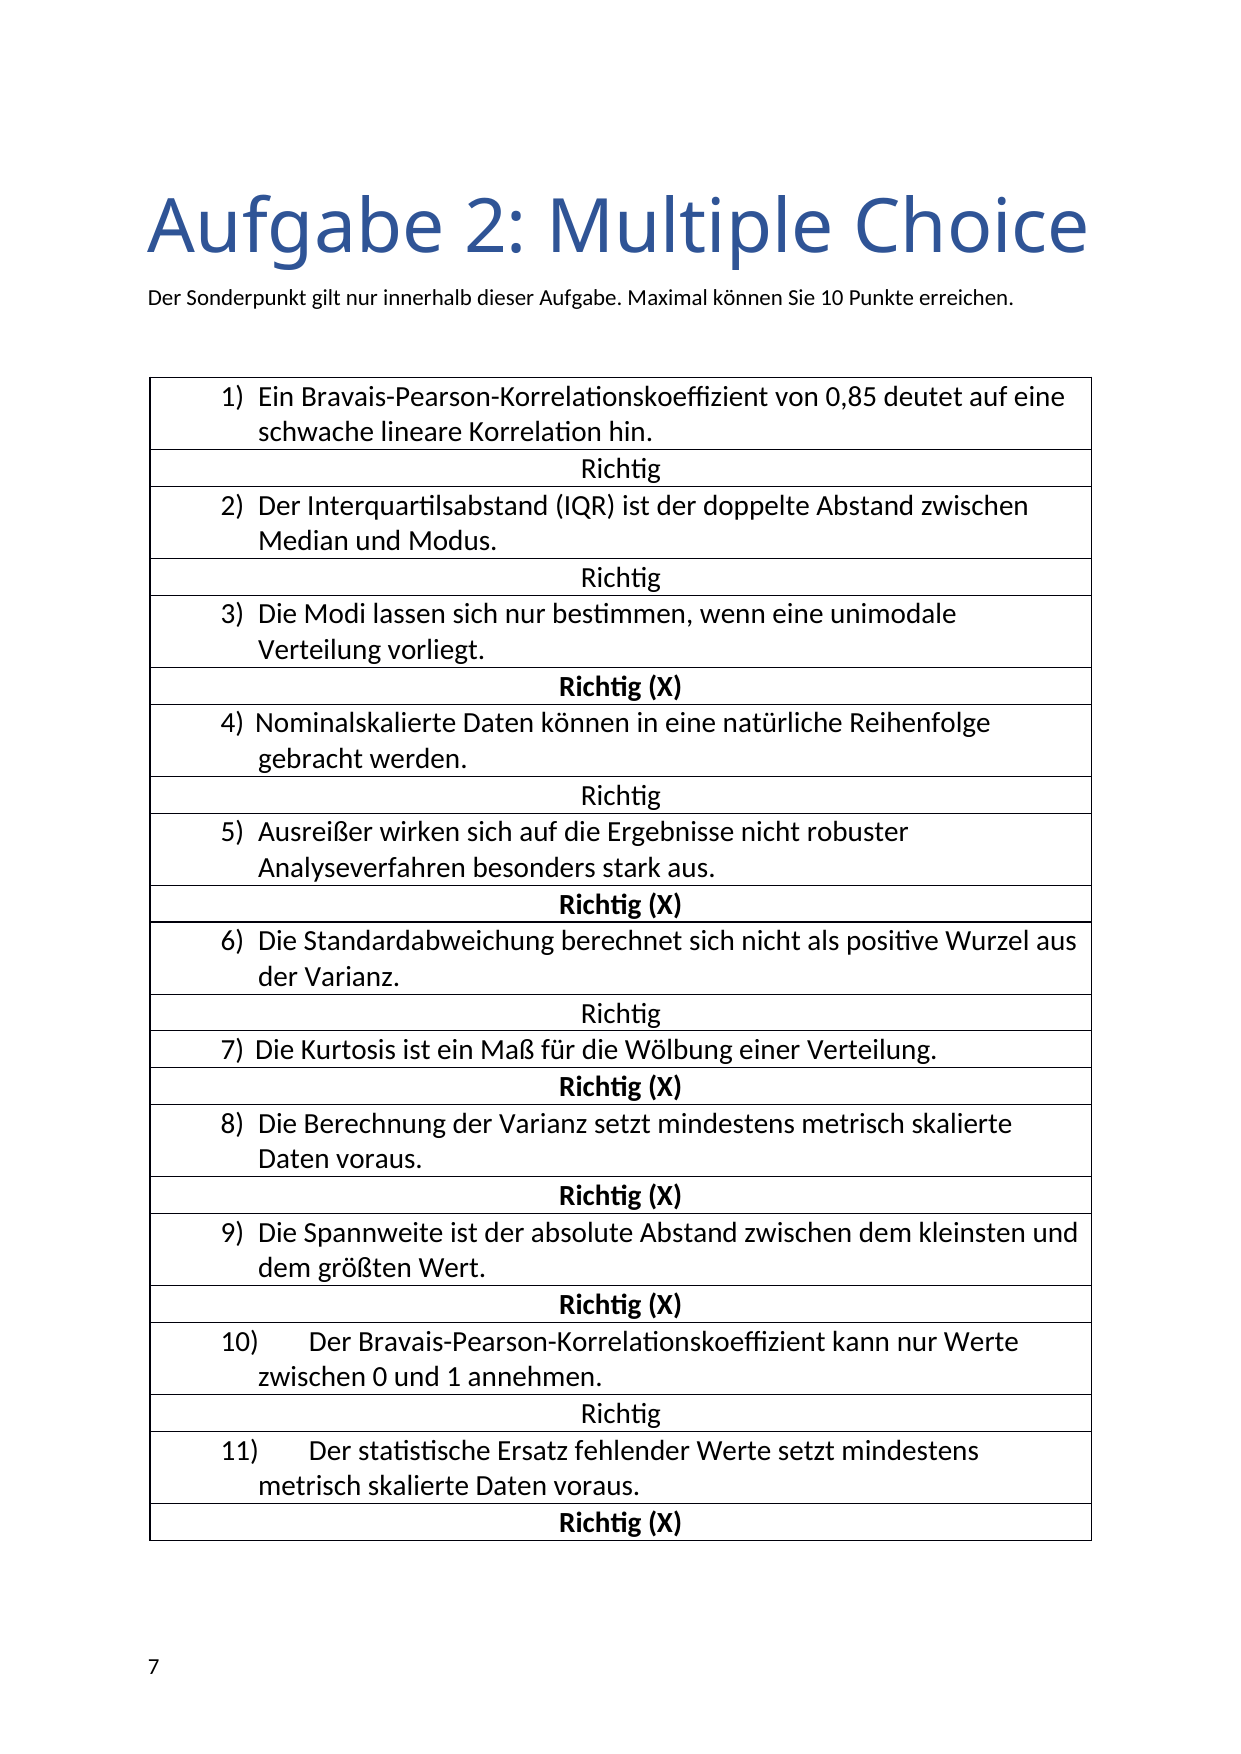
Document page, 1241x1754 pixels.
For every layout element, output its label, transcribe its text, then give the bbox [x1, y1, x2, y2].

table_cell Die Kurtosis ist ein Maß für die Wölbung einer Verteilung. [151, 1031, 1091, 1067]
table_cell Richtig [151, 450, 1091, 486]
table_cell Richtig (X) [151, 1177, 1091, 1213]
table_cell Der Interquartilsabstand (IQR) ist der doppelte Abstand zwischen Median und Modus. [151, 487, 1091, 558]
table_cell Der statistische Ersatz fehlender Werte setzt mindestens metrisch skalierte Daten voraus. [151, 1432, 1091, 1503]
table_cell Richtig (X) [151, 1286, 1091, 1322]
table_cell Richtig [151, 777, 1091, 812]
table_cell Richtig [151, 995, 1091, 1030]
table_cell Richtig (X) [151, 886, 1091, 921]
subtitle Aufgabe 2: Multiple Choice [148, 173, 1093, 275]
table_cell Richtig [151, 1395, 1091, 1431]
table_cell Nominalskalierte Daten können in eine natürliche Reihenfolge gebracht werden. [151, 705, 1091, 776]
table_cell Richtig (X) [151, 668, 1091, 703]
text Der Sonderpunkt gilt nur innerhalb dieser Aufgabe. Maximal können Sie 10 Punkte erreichen. [148, 283, 1093, 311]
table_cell Der Bravais-Pearson-Korrelationskoeffizient kann nur Werte zwischen 0 und 1 annehmen. [151, 1323, 1091, 1394]
table_header Ein Bravais-Pearson-Korrelationskoeffizient von 0,85 deutet auf eine schwache lineare Korrelation hin. [151, 378, 1091, 449]
table_cell Richtig [151, 559, 1091, 594]
table_cell Richtig (X) [151, 1504, 1091, 1539]
table_cell Die Spannweite ist der absolute Abstand zwischen dem kleinsten und dem größten Wert. [151, 1214, 1091, 1285]
table_cell Die Berechnung der Varianz setzt mindestens metrisch skalierte Daten voraus. [151, 1105, 1091, 1176]
table_cell Richtig (X) [151, 1068, 1091, 1104]
table_cell Die Standardabweichung berechnet sich nicht als positive Wurzel aus der Varianz. [151, 923, 1091, 994]
table_cell Ausreißer wirken sich auf die Ergebnisse nicht robuster Analyseverfahren besonders stark aus. [151, 814, 1091, 885]
table_cell Die Modi lassen sich nur bestimmen, wenn eine unimodale Verteilung vorliegt. [151, 596, 1091, 667]
